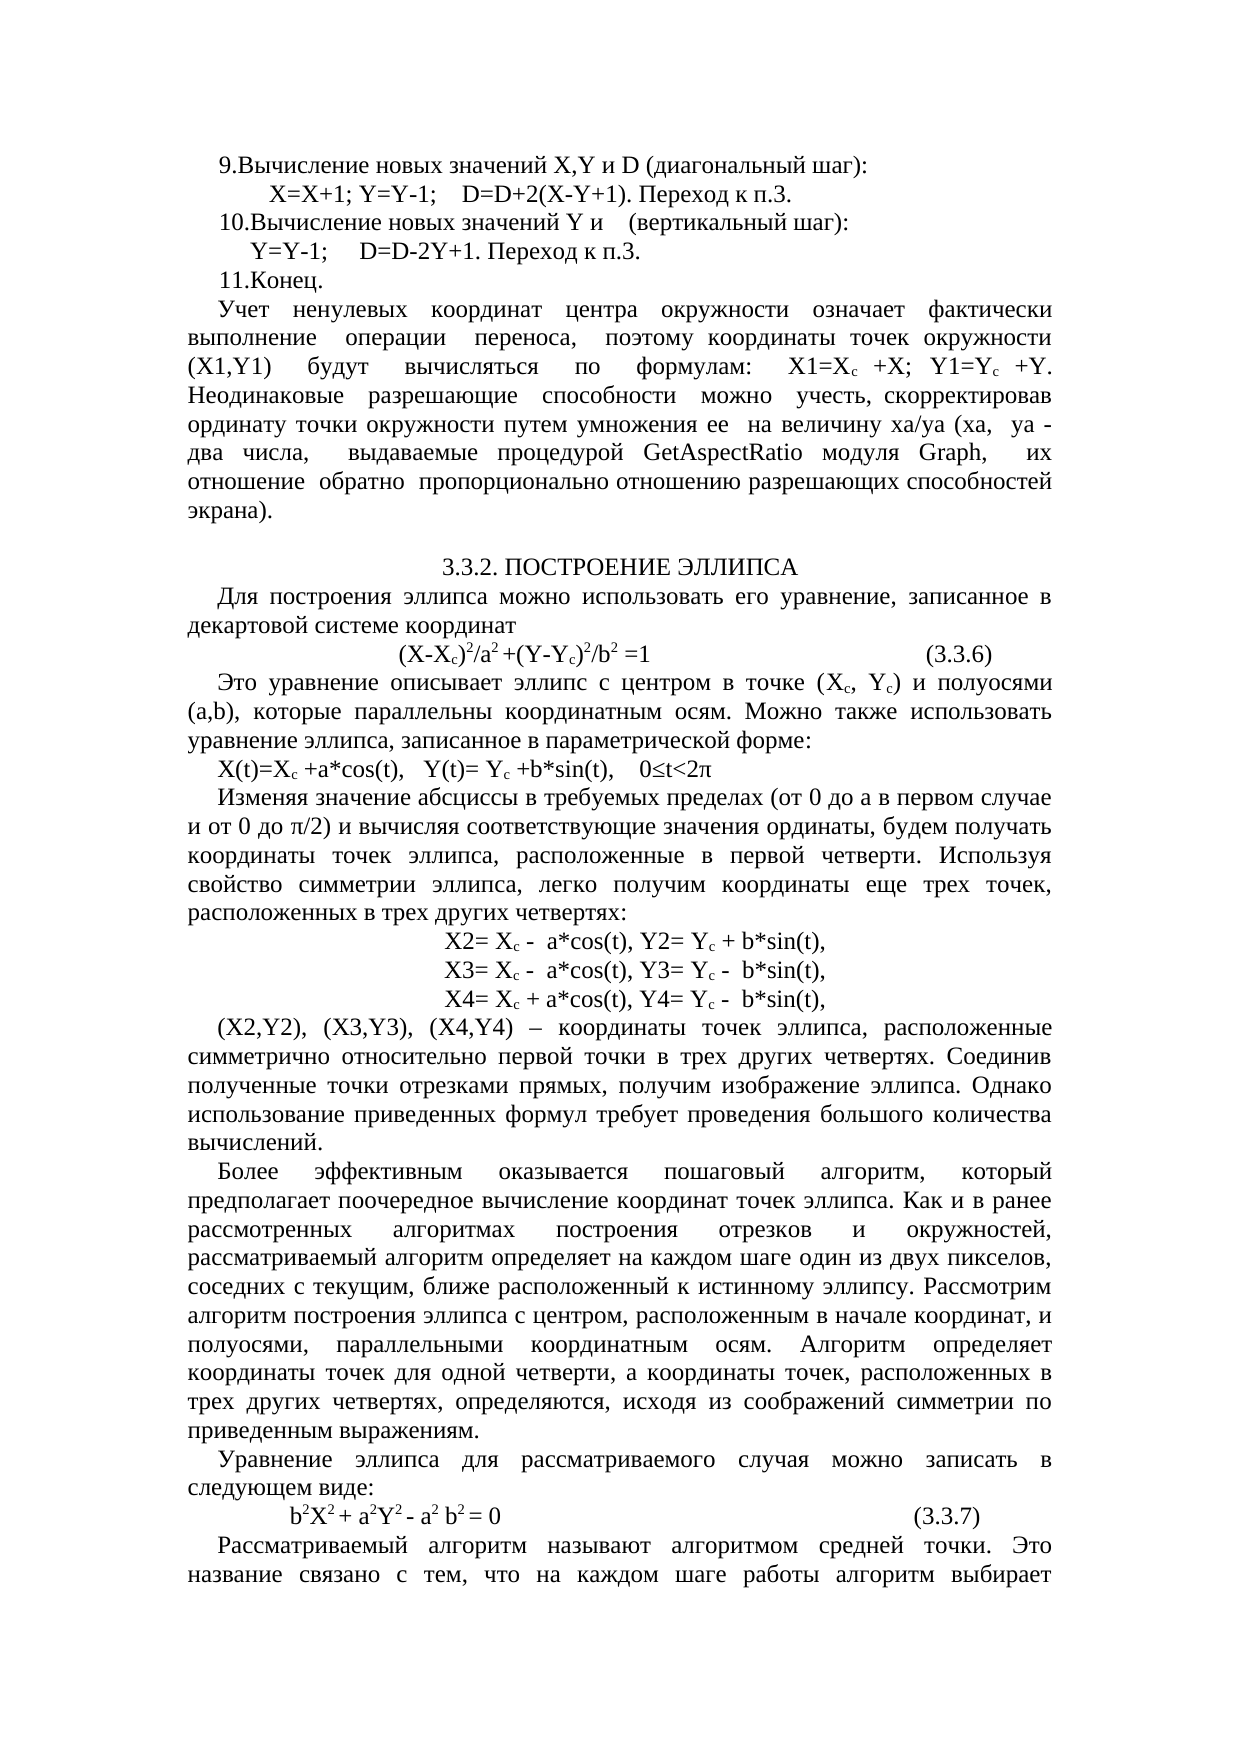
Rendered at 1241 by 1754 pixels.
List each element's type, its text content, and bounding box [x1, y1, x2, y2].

text X4= Xc + a*cos(t), Y4= Yc - b*sin(t), [187, 984, 1053, 1012]
text 10.Вычисление новых значений Y и (вертикальный шаг): [187, 207, 1053, 236]
text 9.Вычисление новых значений X,Y и D (диагональный шаг): [187, 150, 1053, 179]
text Уравнение эллипса для рассматриваемого случая можно записать в следующем виде: [187, 1444, 1053, 1501]
text (X-Xc)2/a2 +(Y-Yc)2/b2 =1 (3.3.6) [187, 639, 1053, 667]
text Изменяя значение абсциссы в требуемых пределах (от 0 до а в первом случае и от 0 до π/2) и вычисляя соответствующие значения ординаты, будем получать координаты точек эллипса, расположенные в первой четверти. Используя свойство симметрии эллипса, легко получим координаты еще трех точек, расположенных в трех других четвертях: [187, 782, 1053, 926]
text Это уравнение описывает эллипс с центром в точке (Xc, Yc) и полуосями (a,b), которые параллельны координатным осям. Можно также использовать уравнение эллипса, записанное в параметрической форме: [187, 667, 1053, 754]
text Учет ненулевых координат центра окружности означает фактически выполнение операции переноса, поэтому координаты точек окружности (X1,Y1) будут вычисляться по формулам: X1=Xc +X; Y1=Yc +Y. Неодинаковые разрешающие способности можно учесть, скорректировав ординату точки окружности путем умножения ее на величину xa/ya (xa, ya - два числа, выдаваемые процедурой GetAspectRatio модуля Graph, их отношение обратно пропорционально отношению разрешающих способностей экрана). [187, 294, 1053, 524]
text Y=Y-1; D=D-2Y+1. Переход к п.3. [187, 236, 1053, 265]
subtitle 3.3.2. ПОСТРОЕНИЕ ЭЛЛИПСА [187, 552, 1053, 581]
text Более эффективным оказывается пошаговый алгоритм, который предполагает поочередное вычисление координат точек эллипса. Как и в ранее рассмотренных алгоритмах построения отрезков и окружностей, рассматриваемый алгоритм определяет на каждом шаге один из двух пикселов, соседних с текущим, ближе расположенный к истинному эллипсу. Рассмотрим алгоритм построения эллипса с центром, расположенным в начале координат, и полуосями, параллельными координатным осям. Алгоритм определяет координаты точек для одной четверти, а координаты точек, расположенных в трех других четвертях, определяются, исходя из соображений симметрии по приведенным выражениям. [187, 1156, 1053, 1444]
text Для построения эллипса можно использовать его уравнение, записанное в декартовой системе координат [187, 581, 1053, 639]
text X=X+1; Y=Y-1; D=D+2(X-Y+1). Переход к п.3. [187, 179, 1053, 207]
text (X2,Y2), (X3,Y3), (X4,Y4) – координаты точек эллипса, расположенные симметрично относительно первой точки в трех других четвертях. Соединив полученные точки отрезками прямых, получим изображение эллипса. Однако использование приведенных формул требует проведения большого количества вычислений. [187, 1012, 1053, 1156]
text 11.Конец. [187, 265, 1053, 294]
text X(t)=Xc +a*cos(t), Y(t)= Yc +b*sin(t), 0≤t<2π [187, 754, 1053, 782]
text X3= Xc - a*cos(t), Y3= Yc - b*sin(t), [187, 955, 1053, 984]
text b2X2 + a2Y2 - a2 b2 = 0 (3.3.7) [187, 1501, 1053, 1530]
text Рассматриваемый алгоритм называют алгоритмом средней точки. Это название связано с тем, что на каждом шаге работы алгоритм выбирает [187, 1530, 1053, 1587]
text X2= Xc - a*cos(t), Y2= Yc + b*sin(t), [187, 926, 1053, 955]
